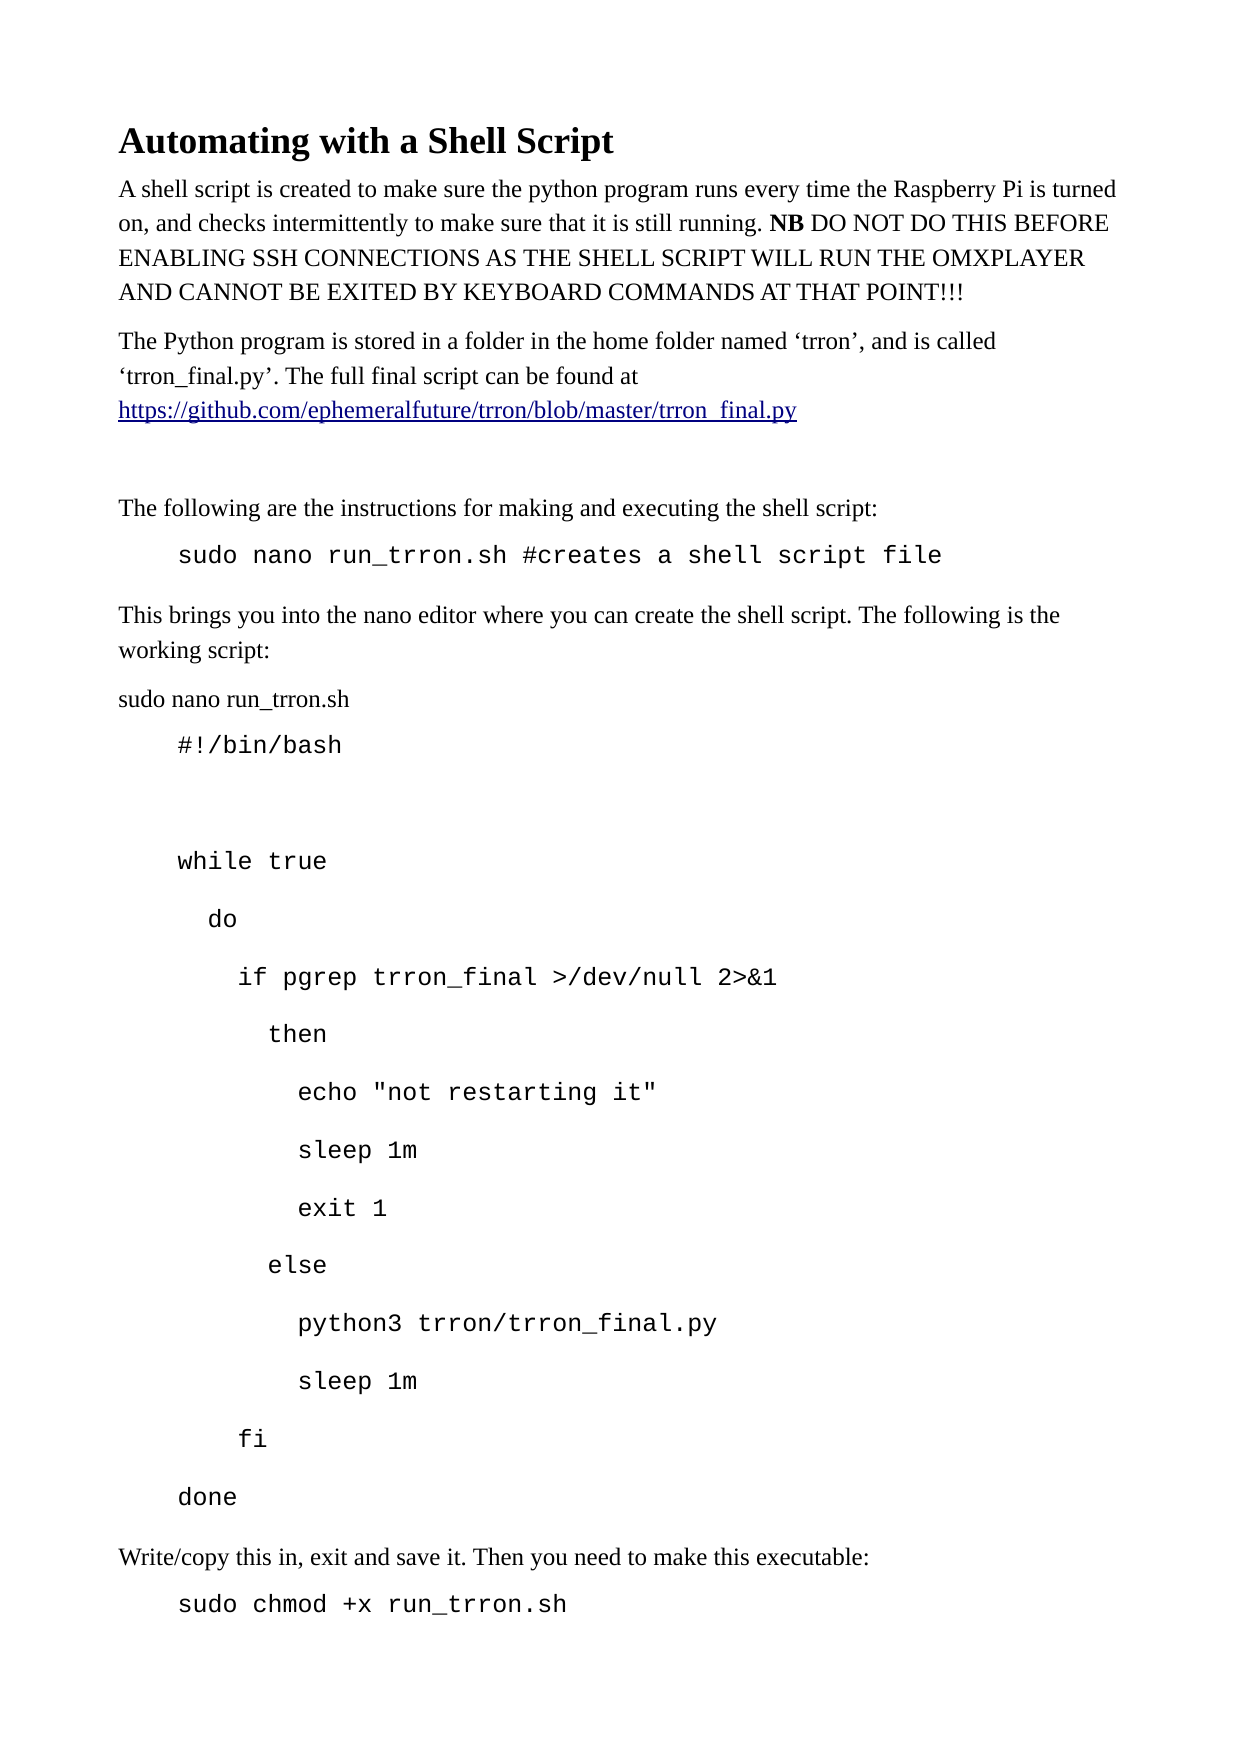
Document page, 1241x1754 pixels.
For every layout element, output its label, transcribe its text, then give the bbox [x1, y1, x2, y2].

text sudo nano run_trron.sh [118, 684, 1122, 712]
text sleep 1m [177, 1137, 1063, 1166]
text while true [177, 848, 1063, 877]
text python3 trron/trron_final.py [177, 1311, 1063, 1339]
text then [177, 1022, 1063, 1050]
text if pgrep trron_final >/dev/null 2>&1 [177, 964, 1063, 992]
text Write/copy this in, exit and save it. Then you need to make this executable: [118, 1542, 1122, 1571]
text else [177, 1253, 1063, 1281]
text This brings you into the nano editor where you can create the shell script. The following is the working script: [118, 600, 1122, 663]
text fi [177, 1427, 1063, 1455]
text sleep 1m [177, 1369, 1063, 1397]
text do [177, 906, 1063, 934]
text A shell script is created to make sure the python program runs every time the Raspberry Pi is turned on, and checks intermittently to make sure that it is still running. NB DO NOT DO THIS BEFORE ENABLING SSH CONNECTIONS AS THE SHELL SCRIPT WILL RUN THE OMXPLAYER AND CANNOT BE EXITED BY KEYBOARD COMMANDS AT THAT POINT!!! [118, 174, 1122, 306]
text done [177, 1484, 1063, 1513]
text The following are the instructions for making and executing the shell script: [118, 493, 1122, 522]
text sudo chmod +x run_trron.sh [177, 1591, 1063, 1619]
text #!/bin/bash [177, 733, 1063, 761]
text echo "not restarting it" [177, 1080, 1063, 1108]
subtitle Automating with a Shell Script [118, 118, 1122, 161]
text The Python program is stored in a folder in the home folder named ‘trron’, and is called ‘trron_final.py’. The full final script can be found at https://github.com/ephemeralfuture/trron/blob/master/trron_final.py [118, 326, 1122, 424]
text exit 1 [177, 1195, 1063, 1224]
text sudo nano run_trron.sh #creates a shell script file [177, 542, 1063, 571]
